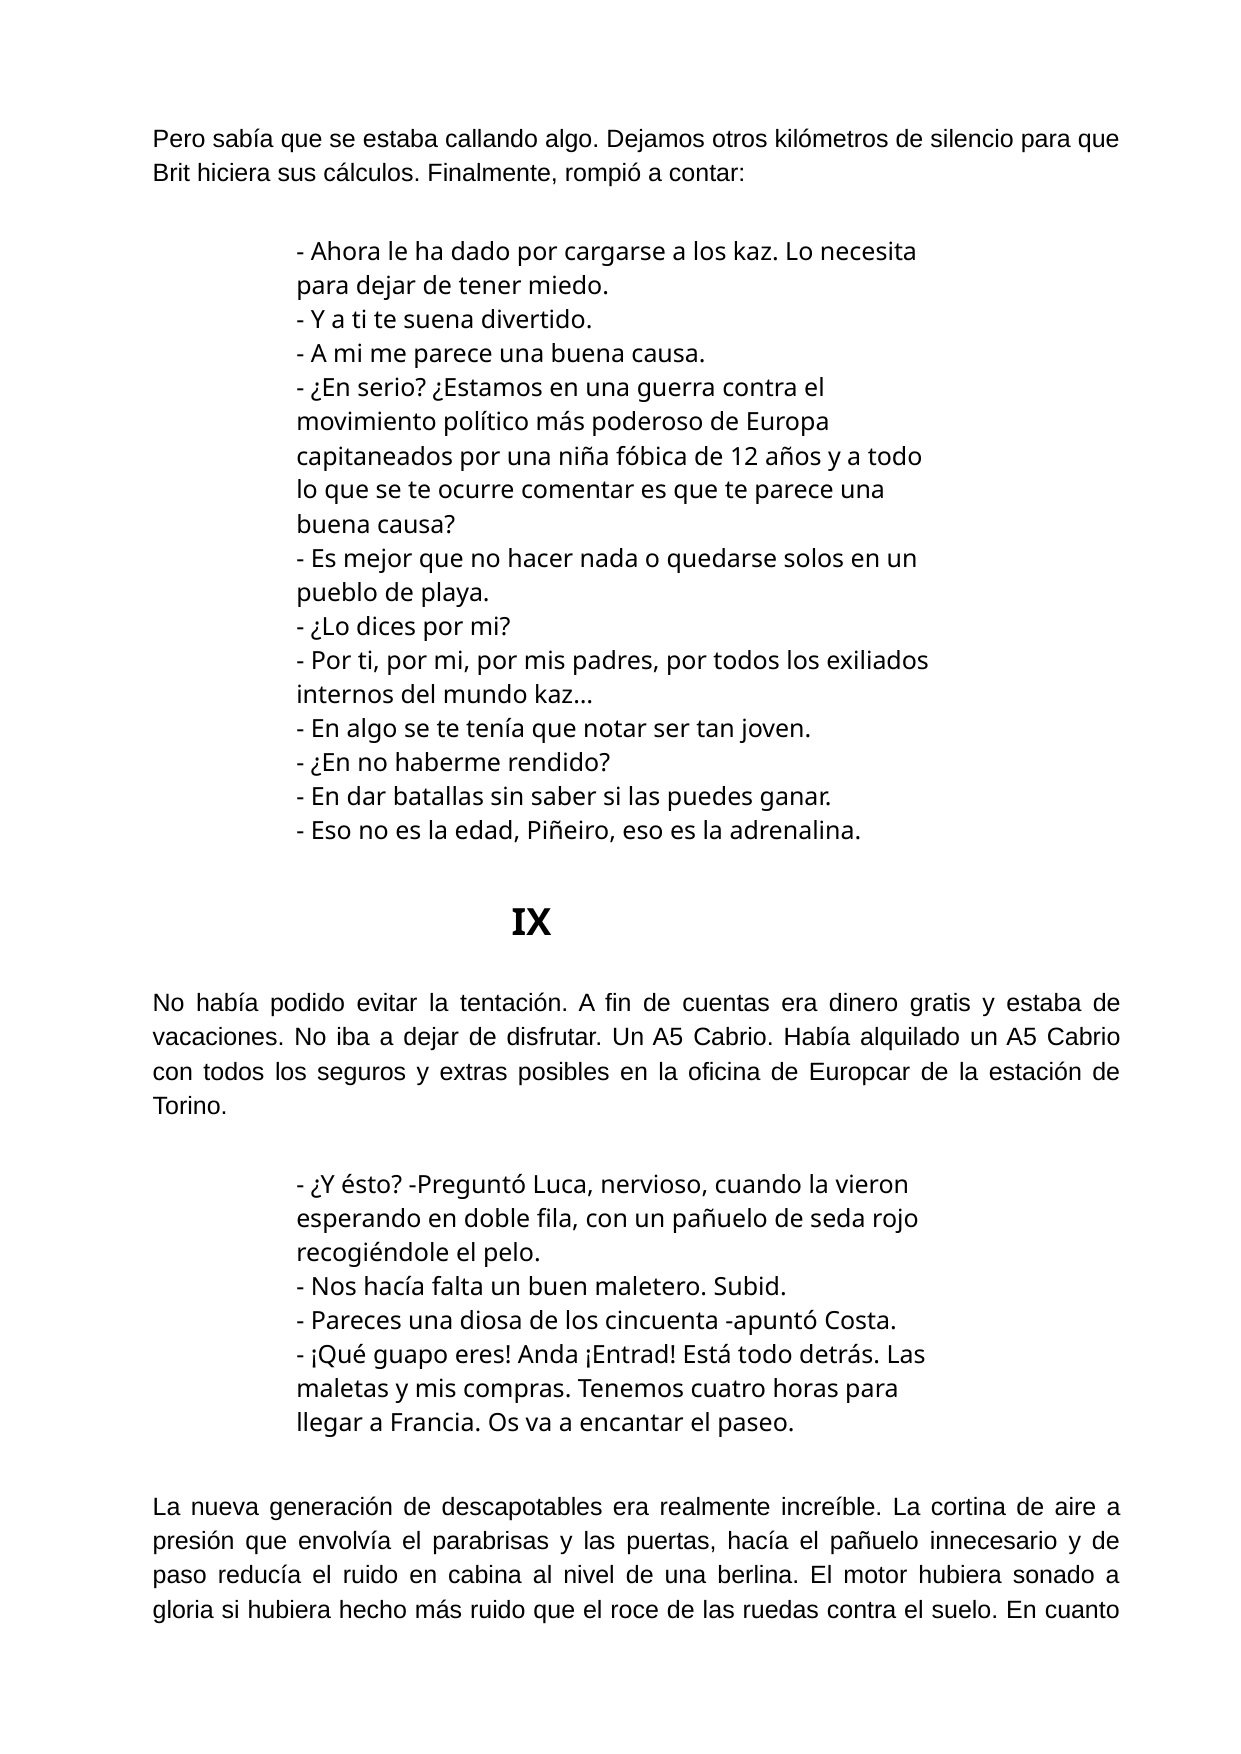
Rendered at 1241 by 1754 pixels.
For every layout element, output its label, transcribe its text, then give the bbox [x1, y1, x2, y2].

text No había podido evitar la tentación. A fin de cuentas era dinero gratis y estaba de vacaciones. No iba a dejar de disfrutar. Un A5 Cabrio. Había alquilado un A5 Cabrio con todos los seguros y extras posibles en la oficina de Europcar de la estación de Torino. [152, 982, 1122, 1120]
text Pero sabía que se estaba callando algo. Dejamos otros kilómetros de silencio para que Brit hiciera sus cálculos. Finalmente, rompió a contar: [152, 118, 1122, 187]
subtitle IX [118, 895, 944, 946]
text - ¿Y ésto? -Preguntó Luca, nervioso, cuando la vieron esperando en doble fila, con un pañuelo de seda rojo recogiéndole el pelo. - Nos hacía falta un buen maletero. Subid. - Pareces una diosa de los cincuenta -apuntó Costa. - ¡Qué guapo eres! Anda ¡Entrad! Está todo detrás. Las maletas y mis compras. Tenemos cuatro horas para llegar a Francia. Os va a encantar el paseo. [296, 1167, 944, 1439]
text La nueva generación de descapotables era realmente increíble. La cortina de aire a presión que envolvía el parabrisas y las puertas, hacía el pañuelo innecesario y de paso reducía el ruido en cabina al nivel de una berlina. El motor hubiera sonado a gloria si hubiera hecho más ruido que el roce de las ruedas contra el suelo. En cuanto [152, 1486, 1122, 1623]
text - Ahora le ha dado por cargarse a los kaz. Lo necesita para dejar de tener miedo. - Y a ti te suena divertido. - A mi me parece una buena causa. - ¿En serio? ¿Estamos en una guerra contra el movimiento político más poderoso de Europa capitaneados por una niña fóbica de 12 años y a todo lo que se te ocurre comentar es que te parece una buena causa? - Es mejor que no hacer nada o quedarse solos en un pueblo de playa. - ¿Lo dices por mi? - Por ti, por mi, por mis padres, por todos los exiliados internos del mundo kaz… - En algo se te tenía que notar ser tan joven. - ¿En no haberme rendido? - En dar batallas sin saber si las puedes ganar. - Eso no es la edad, Piñeiro, eso es la adrenalina. [296, 234, 944, 847]
